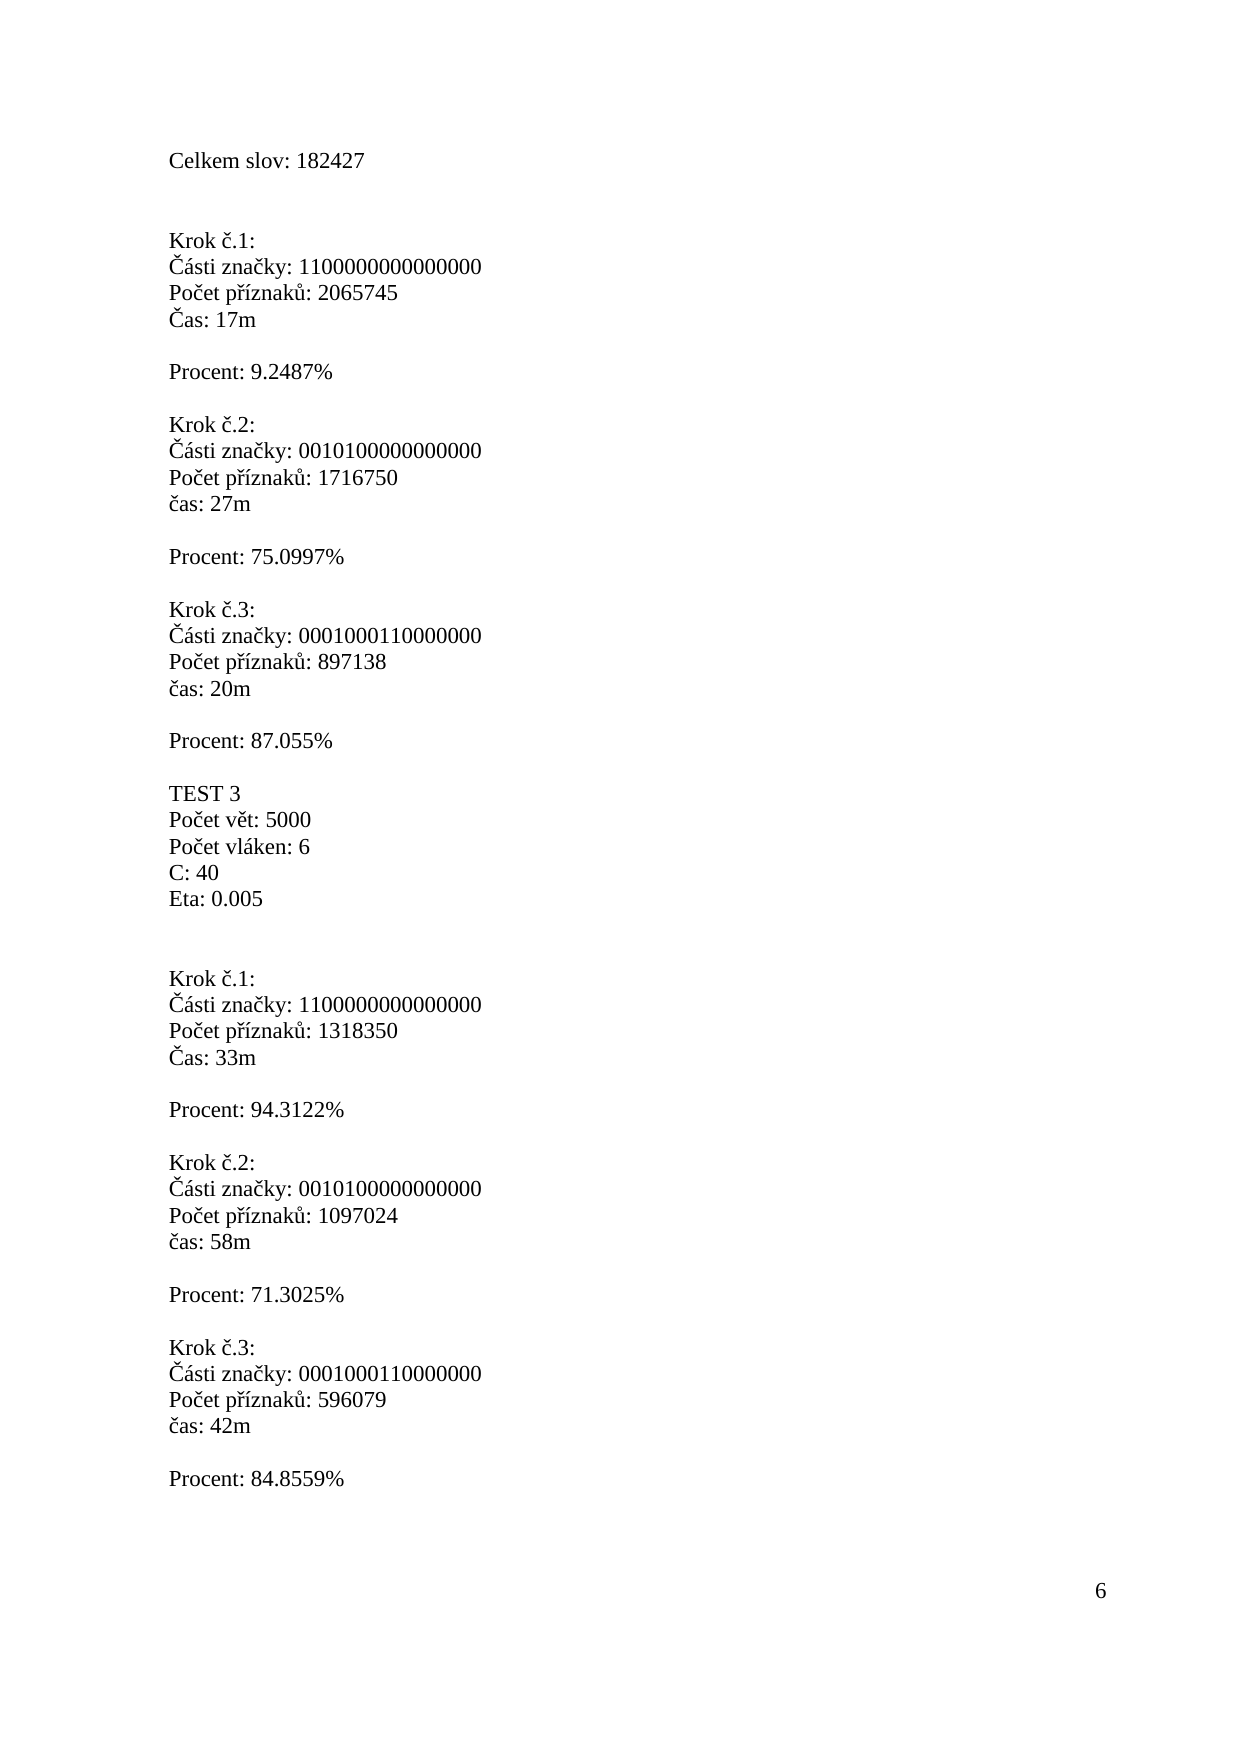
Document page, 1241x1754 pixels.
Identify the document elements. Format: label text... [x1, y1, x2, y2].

text TEST 3 [169, 780, 1106, 806]
text čas: 58m [169, 1228, 1106, 1254]
text Procent: 94.3122% [169, 1096, 1106, 1123]
text C: 40 [169, 859, 1106, 886]
text Počet příznaků: 2065745 [169, 279, 1106, 306]
text Krok č.3: [169, 596, 1106, 622]
text Celkem slov: 182427 [169, 148, 1106, 174]
text Krok č.3: [169, 1333, 1106, 1360]
text Krok č.2: [169, 1149, 1106, 1175]
text Čas: 17m [169, 306, 1106, 332]
text Počet příznaků: 596079 [169, 1386, 1106, 1413]
text Krok č.1: [169, 964, 1106, 991]
text Počet příznaků: 1097024 [169, 1202, 1106, 1228]
text Eta: 0.005 [169, 886, 1106, 912]
text Procent: 84.8559% [169, 1465, 1106, 1492]
text Procent: 87.055% [169, 727, 1106, 754]
text Počet vět: 5000 [169, 806, 1106, 833]
text Počet vláken: 6 [169, 833, 1106, 859]
text Počet příznaků: 1318350 [169, 1017, 1106, 1044]
text Čas: 33m [169, 1044, 1106, 1070]
text Krok č.2: [169, 411, 1106, 437]
text Procent: 9.2487% [169, 358, 1106, 385]
text Části značky: 0010100000000000 [169, 437, 1106, 464]
text čas: 42m [169, 1413, 1106, 1439]
text Části značky: 1100000000000000 [169, 253, 1106, 279]
text Procent: 75.0997% [169, 543, 1106, 569]
text Části značky: 0001000110000000 [169, 1360, 1106, 1386]
text Krok č.1: [169, 227, 1106, 253]
text Procent: 71.3025% [169, 1281, 1106, 1307]
text Části značky: 1100000000000000 [169, 991, 1106, 1017]
text Počet příznaků: 1716750 [169, 464, 1106, 490]
text Části značky: 0001000110000000 [169, 622, 1106, 648]
text Části značky: 0010100000000000 [169, 1175, 1106, 1202]
text Počet příznaků: 897138 [169, 648, 1106, 675]
text čas: 20m [169, 675, 1106, 701]
text čas: 27m [169, 490, 1106, 517]
